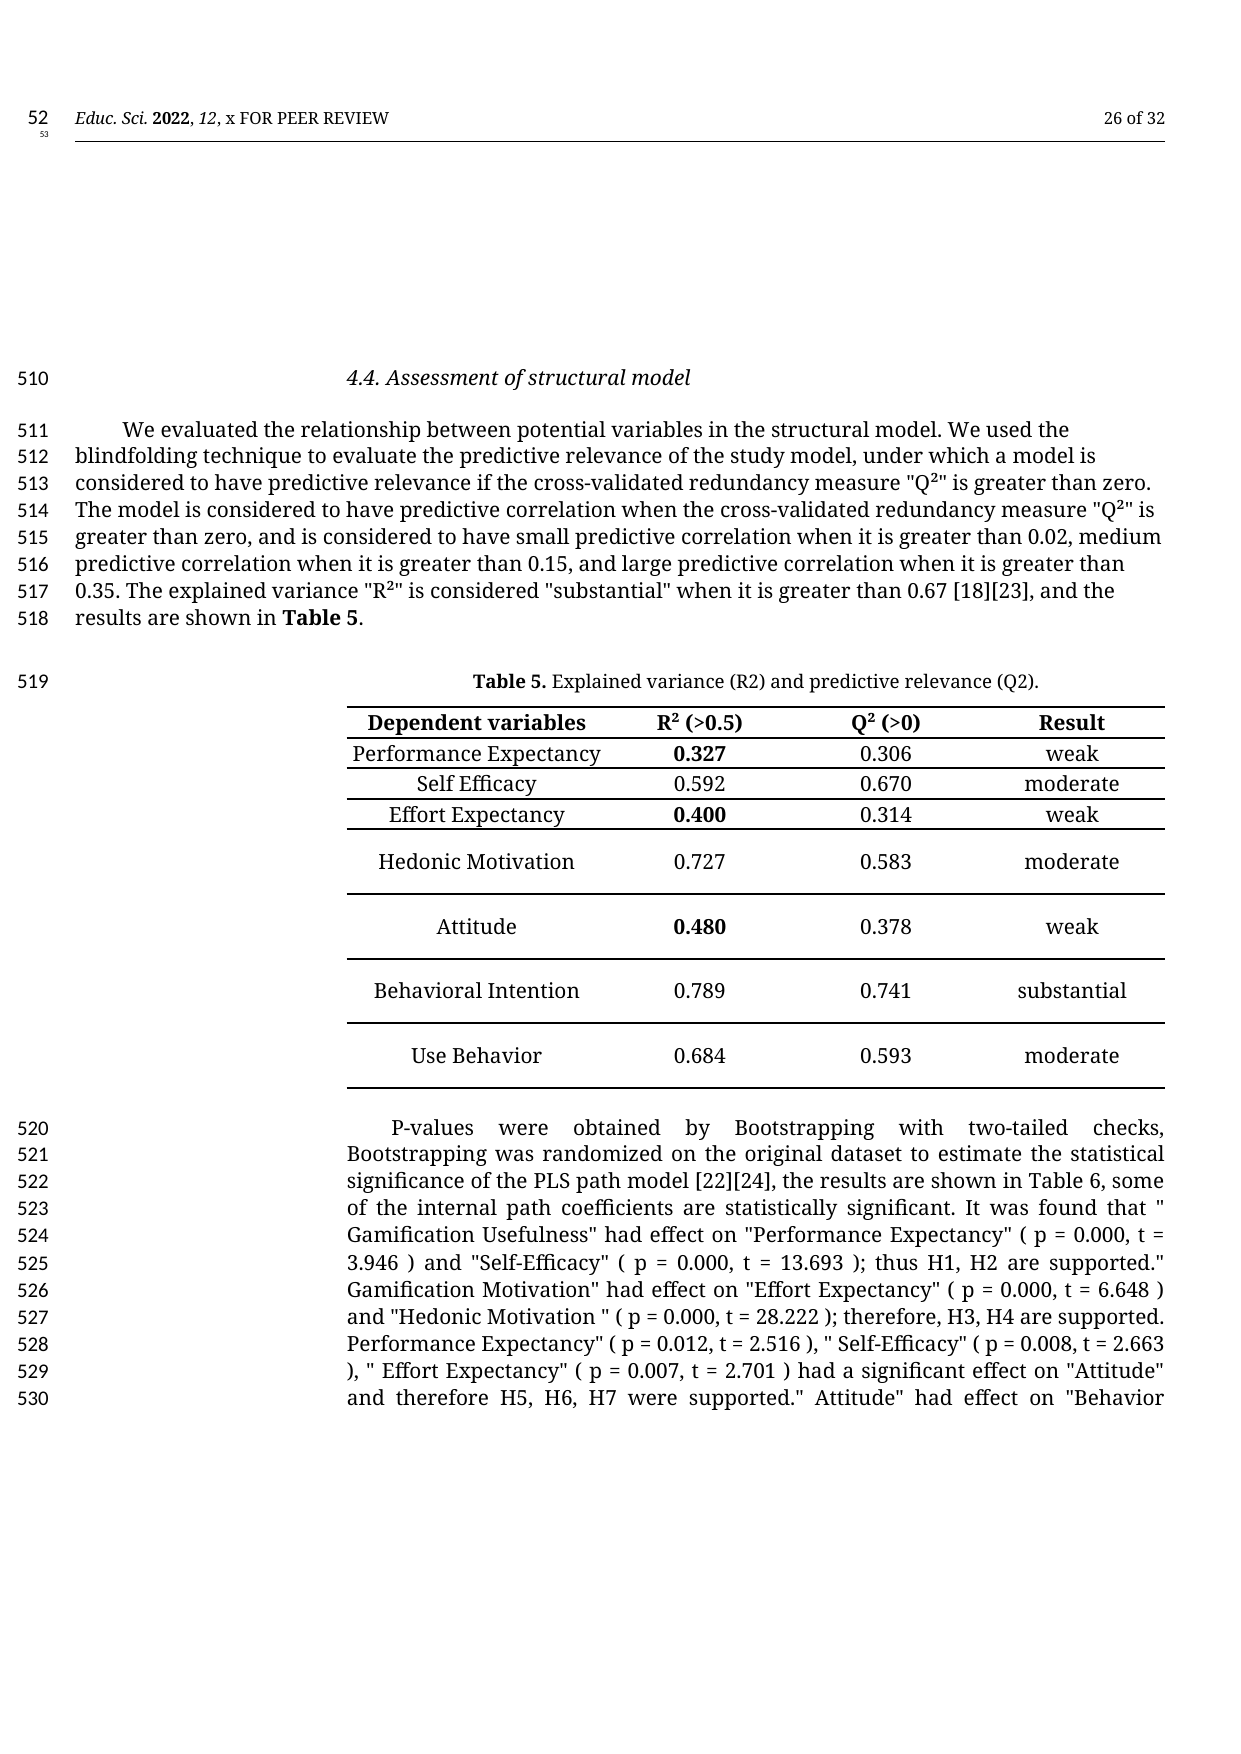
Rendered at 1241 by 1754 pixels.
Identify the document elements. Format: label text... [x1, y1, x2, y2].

table_cell [1165, 1022, 1240, 1087]
table_cell moderate [979, 830, 1165, 893]
table_cell 0.378 [793, 895, 979, 957]
table_header [1165, 706, 1240, 737]
table_cell 0.789 [607, 960, 793, 1022]
table_cell moderate [979, 1024, 1165, 1087]
table_cell 0.684 [607, 1024, 793, 1087]
table_cell [1165, 893, 1240, 957]
table_cell [1165, 958, 1240, 1022]
table_cell Behavioral Intention [347, 960, 607, 1022]
table_cell Hedonic Motivation [347, 830, 607, 893]
table_cell 0.593 [793, 1024, 979, 1087]
table_header Q² (>0) [793, 708, 979, 737]
table_cell 0.314 [793, 800, 979, 828]
table_header Dependent variables [347, 708, 607, 737]
table_header Result [979, 708, 1165, 737]
table_cell [1165, 737, 1240, 767]
text We evaluated the relationship between potential variables in the structural model. We used the blindfolding technique to evaluate the predictive relevance of the study model, under which a model is considered to have predictive relevance if the cross-validated redundancy measure "Q²" is greater than zero. The model is considered to have predictive correlation when the cross-validated redundancy measure "Q²" is greater than zero, and is considered to have small predictive correlation when it is greater than 0.02, medium predictive correlation when it is greater than 0.15, and large predictive correlation when it is greater than 0.35. The explained variance "R²" is considered "substantial" when it is greater than 0.67 [18][23], and the results are shown in Table 5. [75, 415, 1165, 632]
subtitle 4.4. Assessment of structural model [347, 363, 1165, 390]
table_cell 0.327 [607, 739, 793, 767]
table_cell 0.727 [607, 830, 793, 893]
table_cell Effort Expectancy [347, 800, 607, 828]
table_cell moderate [979, 769, 1165, 798]
table_cell 0.400 [607, 800, 793, 828]
table_cell weak [979, 800, 1165, 828]
table_cell Use Behavior [347, 1024, 607, 1087]
table_cell weak [979, 895, 1165, 957]
table_cell 0.741 [793, 960, 979, 1022]
table_cell Performance Expectancy [347, 739, 607, 767]
table_cell substantial [979, 960, 1165, 1022]
table_cell 0.592 [607, 769, 793, 798]
table_cell 0.306 [793, 739, 979, 767]
table_cell 0.670 [793, 769, 979, 798]
table_cell weak [979, 739, 1165, 767]
table_cell [1165, 767, 1240, 798]
table_cell 0.480 [607, 895, 793, 957]
table_cell Self Efficacy [347, 769, 607, 798]
table_cell Attitude [347, 895, 607, 957]
table_cell 0.583 [793, 830, 979, 893]
text Table 5. Explained variance (R2) and predictive relevance (Q2). [347, 669, 1165, 694]
text P-values were obtained by Bootstrapping with two-tailed checks, Bootstrapping was randomized on the original dataset to estimate the statistical significance of the PLS path model [22][24], the results are shown in Table 6, some of the internal path coefficients are statistically significant. It was found that " Gamification Usefulness" had effect on "Performance Expectancy" ( p = 0.000, t = 3.946 ) and "Self-Efficacy" ( p = 0.000, t = 13.693 ); thus H1, H2 are supported." Gamification Motivation" had effect on "Effort Expectancy" ( p = 0.000, t = 6.648 ) and "Hedonic Motivation " ( p = 0.000, t = 28.222 ); therefore, H3, H4 are supported. Performance Expectancy" ( p = 0.012, t = 2.516 ), " Self-Efficacy" ( p = 0.008, t = 2.663 ), " Effort Expectancy" ( p = 0.007, t = 2.701 ) had a significant effect on "Attitude" and therefore H5, H6, H7 were supported." Attitude" had effect on "Behavior [347, 1114, 1165, 1411]
table_cell [1165, 798, 1240, 828]
table_cell [1165, 828, 1240, 893]
table_header R² (>0.5) [607, 708, 793, 737]
